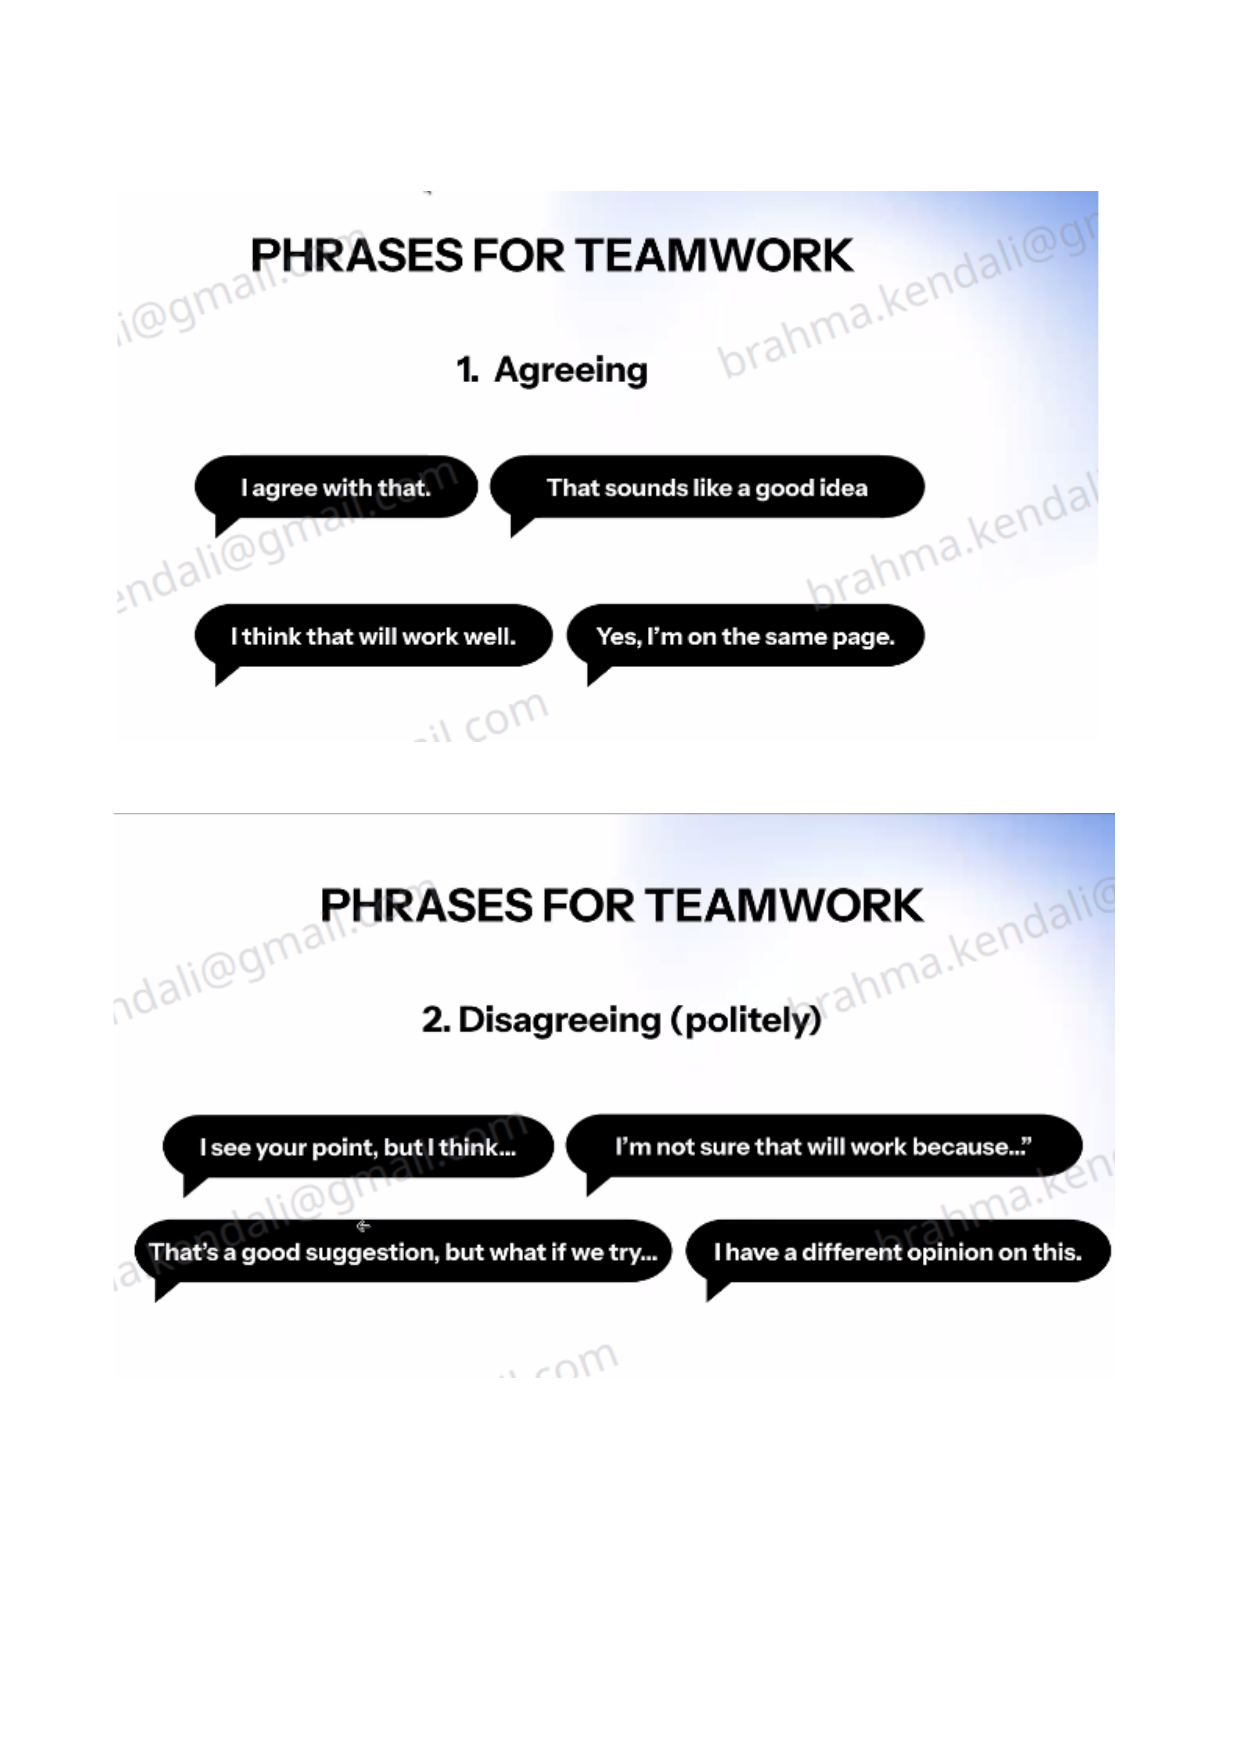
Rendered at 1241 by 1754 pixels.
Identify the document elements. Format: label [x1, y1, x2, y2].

picture [117, 191, 1099, 742]
picture [113, 813, 1115, 1378]
